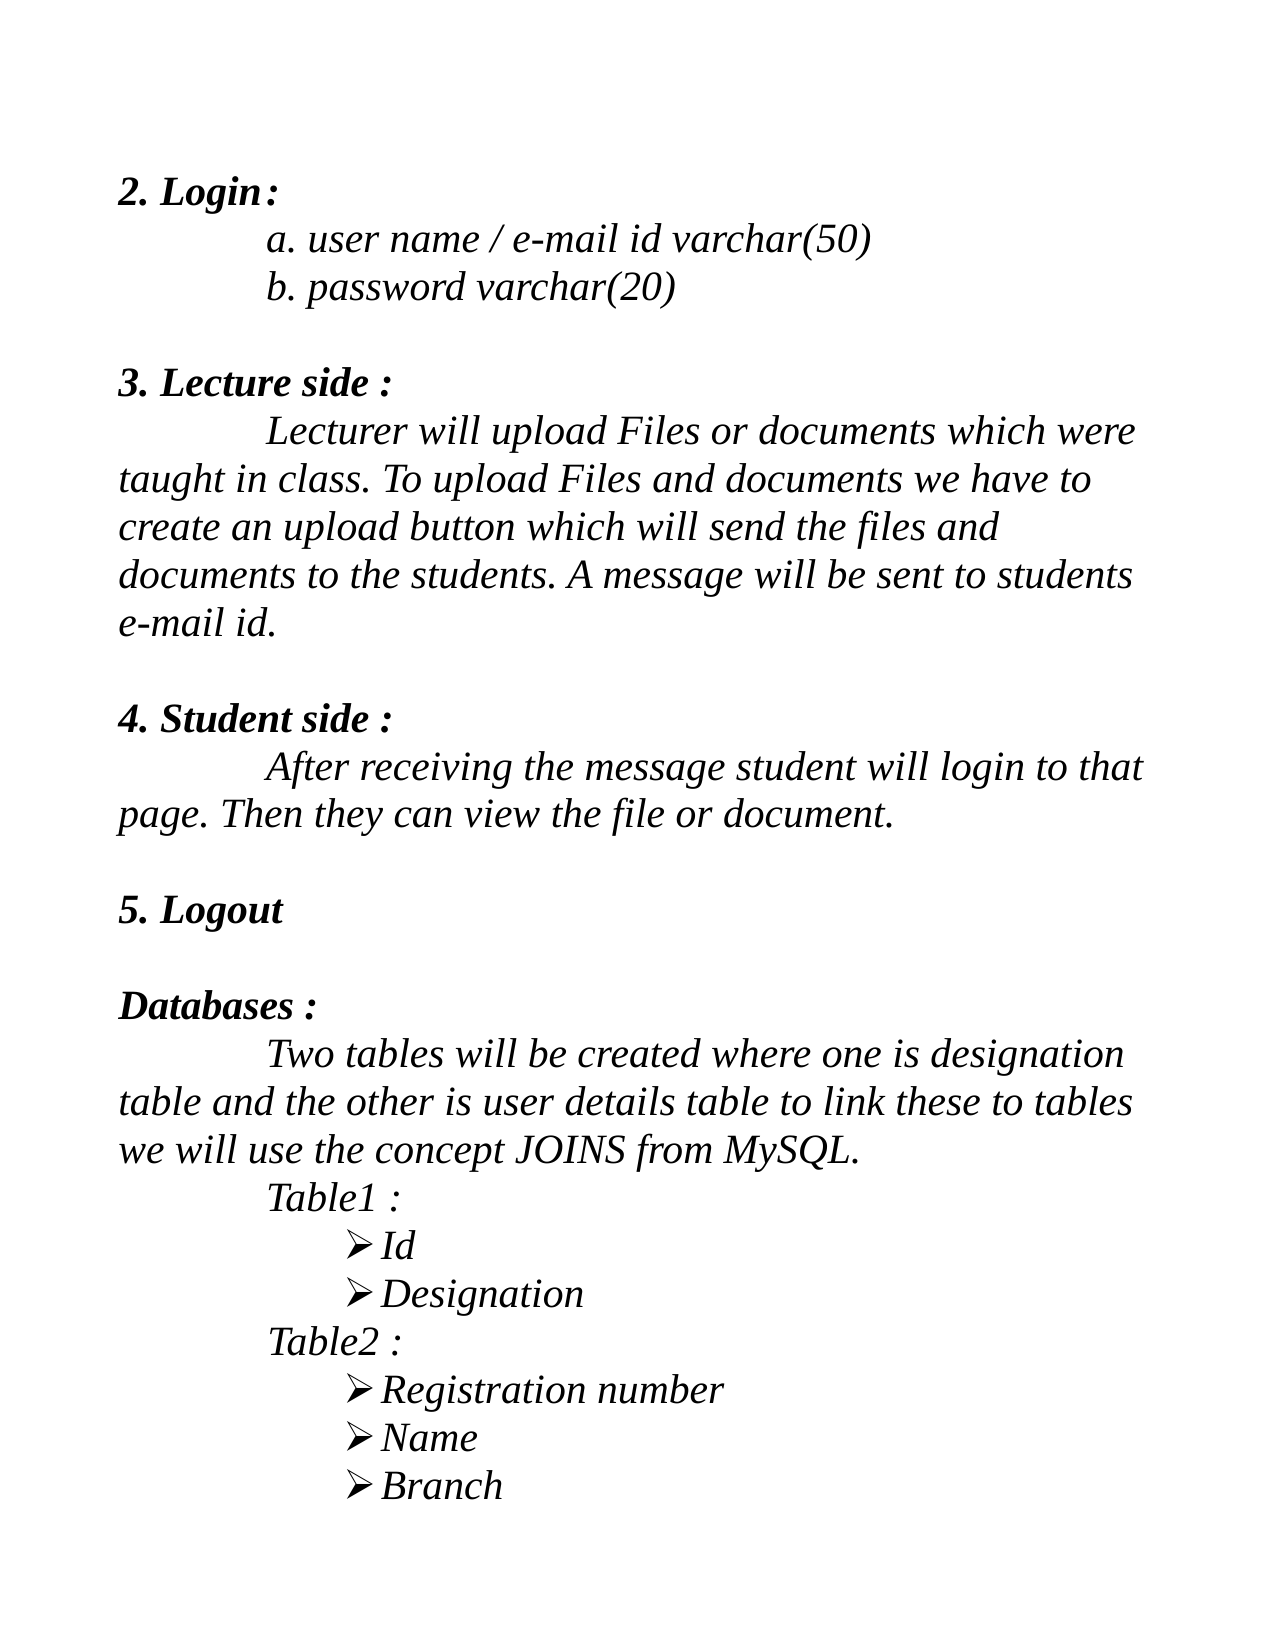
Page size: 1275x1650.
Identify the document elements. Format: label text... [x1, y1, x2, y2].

text 4. Student side : [118, 693, 1157, 741]
text After receiving the message student will login to that page. Then they can view the file or document. [118, 741, 1157, 837]
list Designation [343, 1268, 1157, 1316]
text a. user name / e-mail id varchar(50) [118, 214, 1157, 262]
text 3. Lecture side : [118, 358, 1157, 406]
text Databases : [118, 981, 1157, 1028]
text Table1 : [118, 1172, 1157, 1220]
list Id [343, 1220, 1157, 1268]
text 5. Logout [118, 885, 1157, 933]
list Registration number [343, 1364, 1157, 1412]
text b. password varchar(20) [118, 262, 1157, 310]
list Table2 : [156, 1316, 1157, 1364]
text 2. Login : [118, 166, 1157, 214]
list Branch [343, 1460, 1157, 1508]
text Two tables will be created where one is designation table and the other is user details table to link these to tables we will use the concept JOINS from MySQL. [118, 1028, 1157, 1172]
list Name [343, 1412, 1157, 1460]
text Lecturer will upload Files or documents which were taught in class. To upload Files and documents we have to create an upload button which will send the files and documents to the students. A message will be sent to students e-mail id. [118, 406, 1157, 645]
